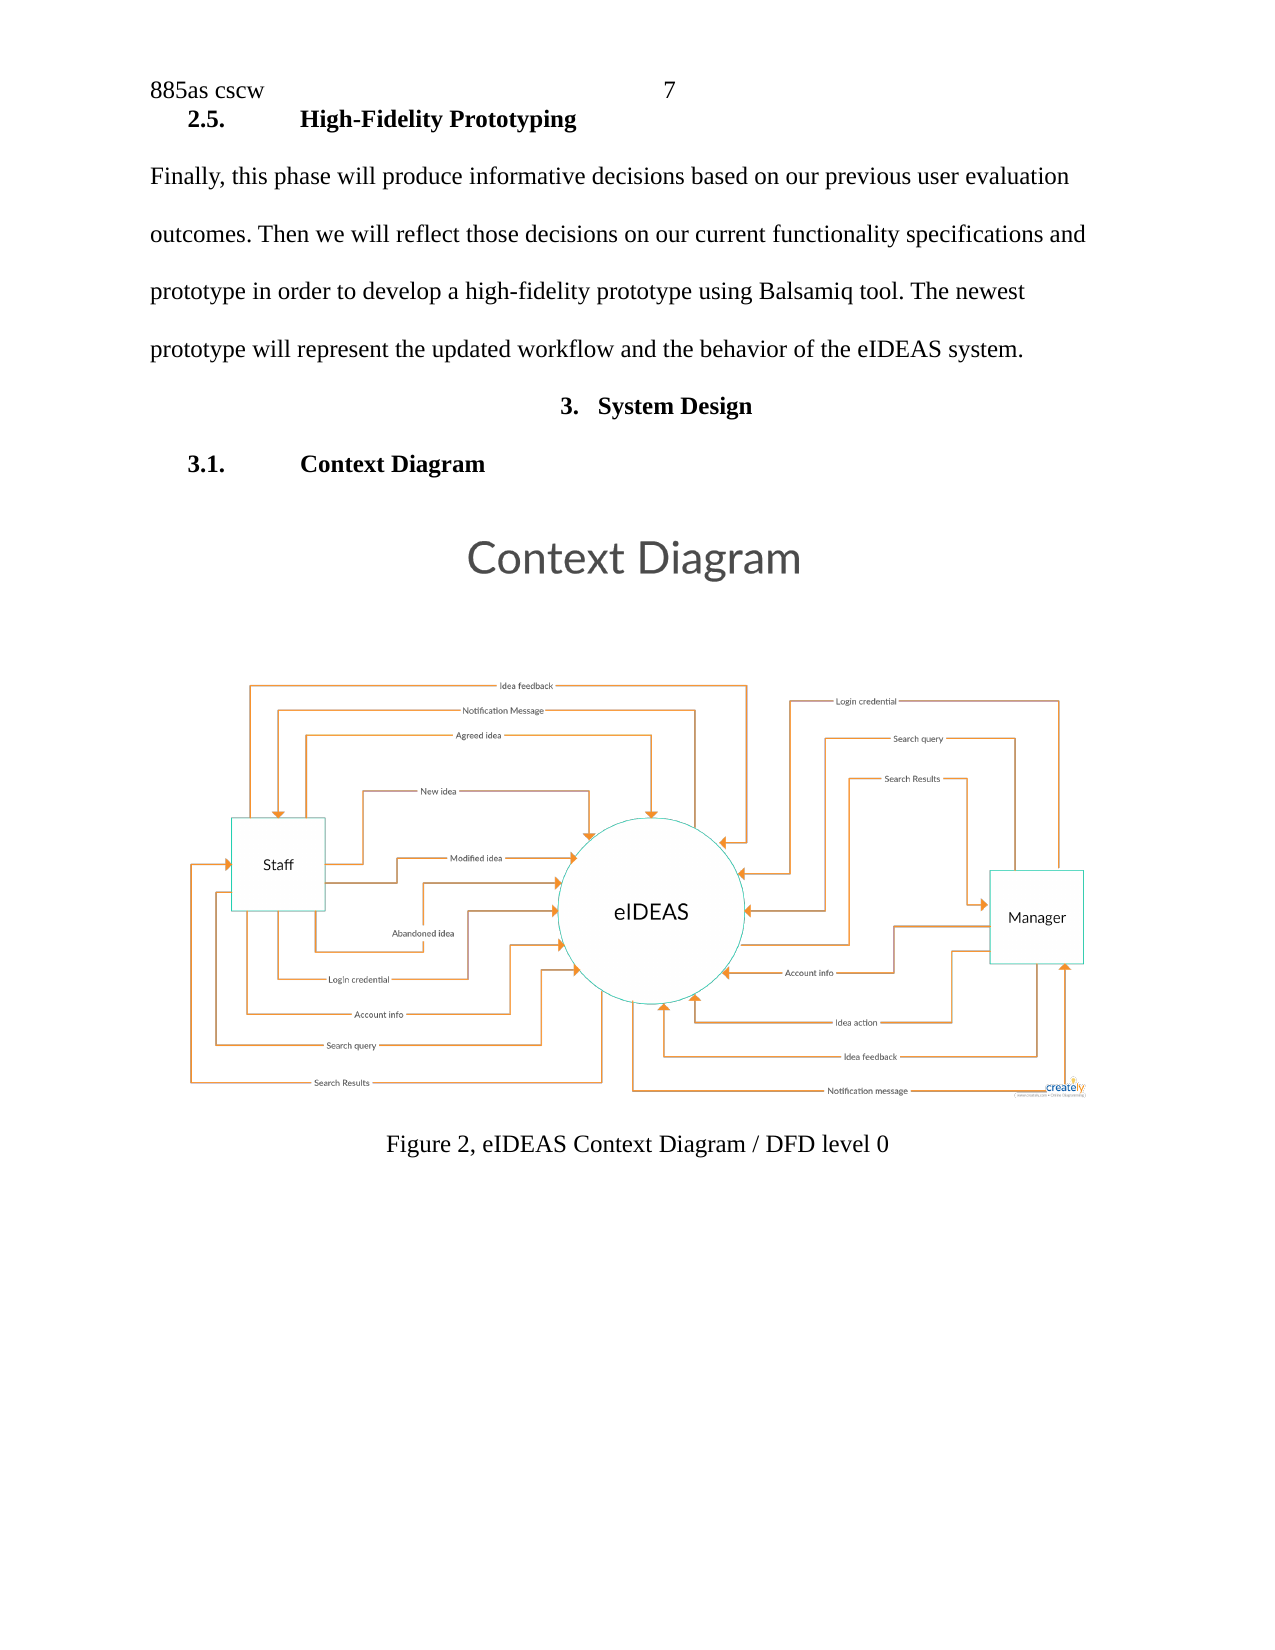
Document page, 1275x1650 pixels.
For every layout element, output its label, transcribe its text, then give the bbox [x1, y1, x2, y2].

text Figure 2, eIDEAS Context Diagram / DFD level 0 [150, 1129, 1125, 1157]
subtitle High-Fidelity Prototyping [187, 104, 1125, 132]
text Finally, this phase will produce informative decisions based on our previous user evaluation outcomes. Then we will reflect those decisions on our current functionality specifications and prototype in order to develop a high-fidelity prototype using Balsamiq tool. The newest prototype will represent the updated workflow and the behavior of the eIDEAS system. [150, 161, 1125, 362]
subtitle Context Diagram [187, 449, 1125, 477]
subtitle System Design [187, 391, 1125, 420]
